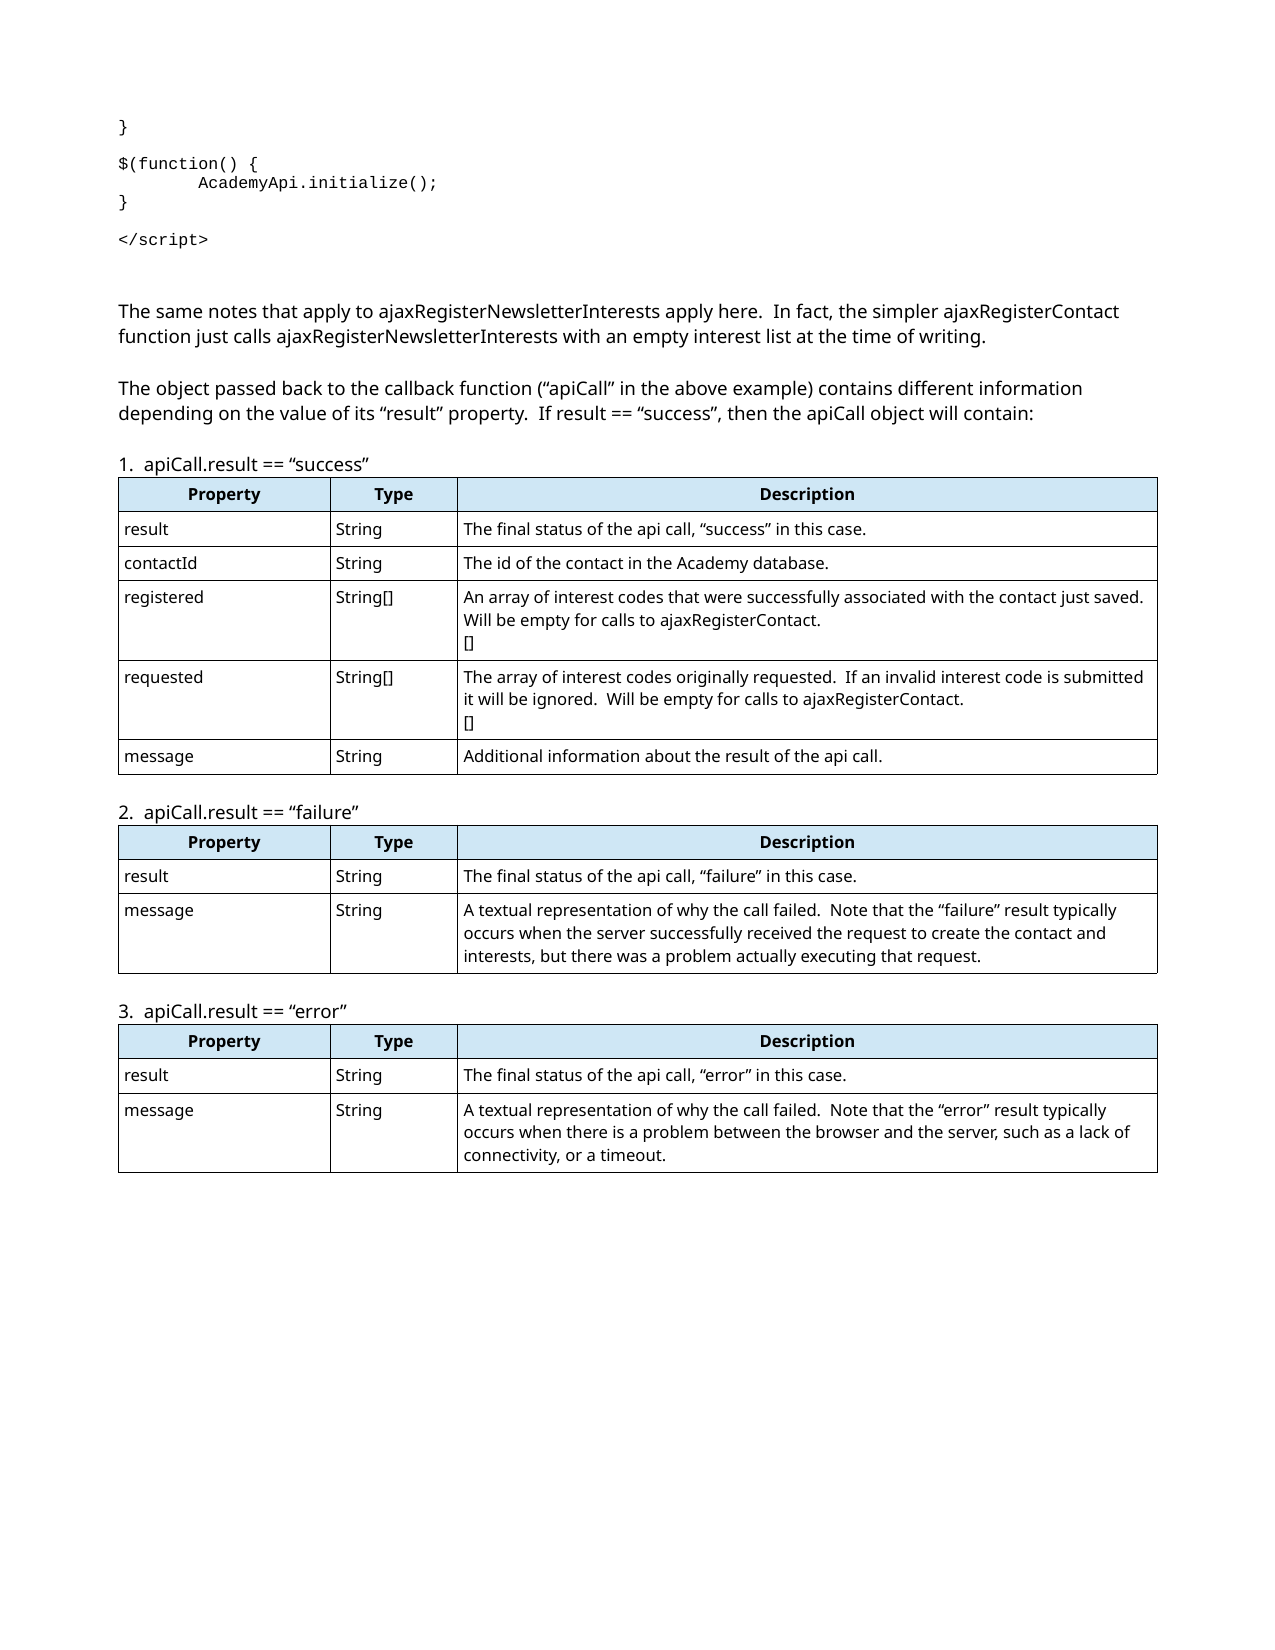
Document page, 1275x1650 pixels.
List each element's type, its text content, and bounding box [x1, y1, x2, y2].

text 1. apiCall.result == “success” [118, 451, 1157, 477]
table_cell message [119, 894, 330, 973]
table_cell String[] [331, 661, 457, 739]
text The object passed back to the callback function (“apiCall” in the above example) contains different information depending on the value of its “result” property. If result == “success”, then the apiCall object will contain: [118, 375, 1157, 426]
table_cell String[] [331, 581, 457, 659]
text } [118, 118, 1157, 137]
table_header Description [458, 826, 1157, 859]
table_cell The final status of the api call, “error” in this case. [458, 1059, 1157, 1092]
table_cell The final status of the api call, “success” in this case. [458, 512, 1157, 546]
text 3. apiCall.result == “error” [118, 998, 1157, 1024]
table_cell The array of interest codes originally requested. If an invalid interest code is submitted it will be ignored. Will be empty for calls to ajaxRegisterContact. [] [458, 661, 1157, 739]
table_cell result [119, 860, 330, 893]
table_cell String [331, 740, 457, 773]
table_cell String [331, 512, 457, 546]
table_header Type [331, 478, 457, 511]
table_cell registered [119, 581, 330, 659]
text </script> [118, 231, 1157, 250]
table_cell String [331, 1094, 457, 1172]
table_header Type [331, 1025, 457, 1058]
table_cell A textual representation of why the call failed. Note that the “error” result typically occurs when there is a problem between the browser and the server, such as a lack of connectivity, or a timeout. [458, 1094, 1157, 1172]
table_cell result [119, 512, 330, 546]
table_cell The final status of the api call, “failure” in this case. [458, 860, 1157, 893]
table_cell message [119, 740, 330, 773]
table_cell String [331, 894, 457, 973]
text AcademyApi.initialize(); [118, 175, 1157, 193]
table_header Type [331, 826, 457, 859]
text The same notes that apply to ajaxRegisterNewsletterInterests apply here. In fact, the simpler ajaxRegisterContact function just calls ajaxRegisterNewsletterInterests with an empty interest list at the time of writing. [118, 298, 1157, 349]
text } [118, 193, 1157, 212]
table_cell The id of the contact in the Academy database. [458, 547, 1157, 580]
table_cell An array of interest codes that were successfully associated with the contact just saved. Will be empty for calls to ajaxRegisterContact. [] [458, 581, 1157, 659]
table_cell message [119, 1094, 330, 1172]
table_cell String [331, 860, 457, 893]
table_cell result [119, 1059, 330, 1092]
table_header Property [119, 826, 330, 859]
table_cell String [331, 1059, 457, 1092]
table_cell String [331, 547, 457, 580]
table_cell A textual representation of why the call failed. Note that the “failure” result typically occurs when the server successfully received the request to create the contact and interests, but there was a problem actually executing that request. [458, 894, 1157, 973]
table_header Property [119, 1025, 330, 1058]
table_cell Additional information about the result of the api call. [458, 740, 1157, 773]
table_cell requested [119, 661, 330, 739]
text 2. apiCall.result == “failure” [118, 799, 1157, 824]
table_header Description [458, 1025, 1157, 1058]
table_header Description [458, 478, 1157, 511]
table_header Property [119, 478, 330, 511]
text $(function() { [118, 156, 1157, 175]
table_cell contactId [119, 547, 330, 580]
